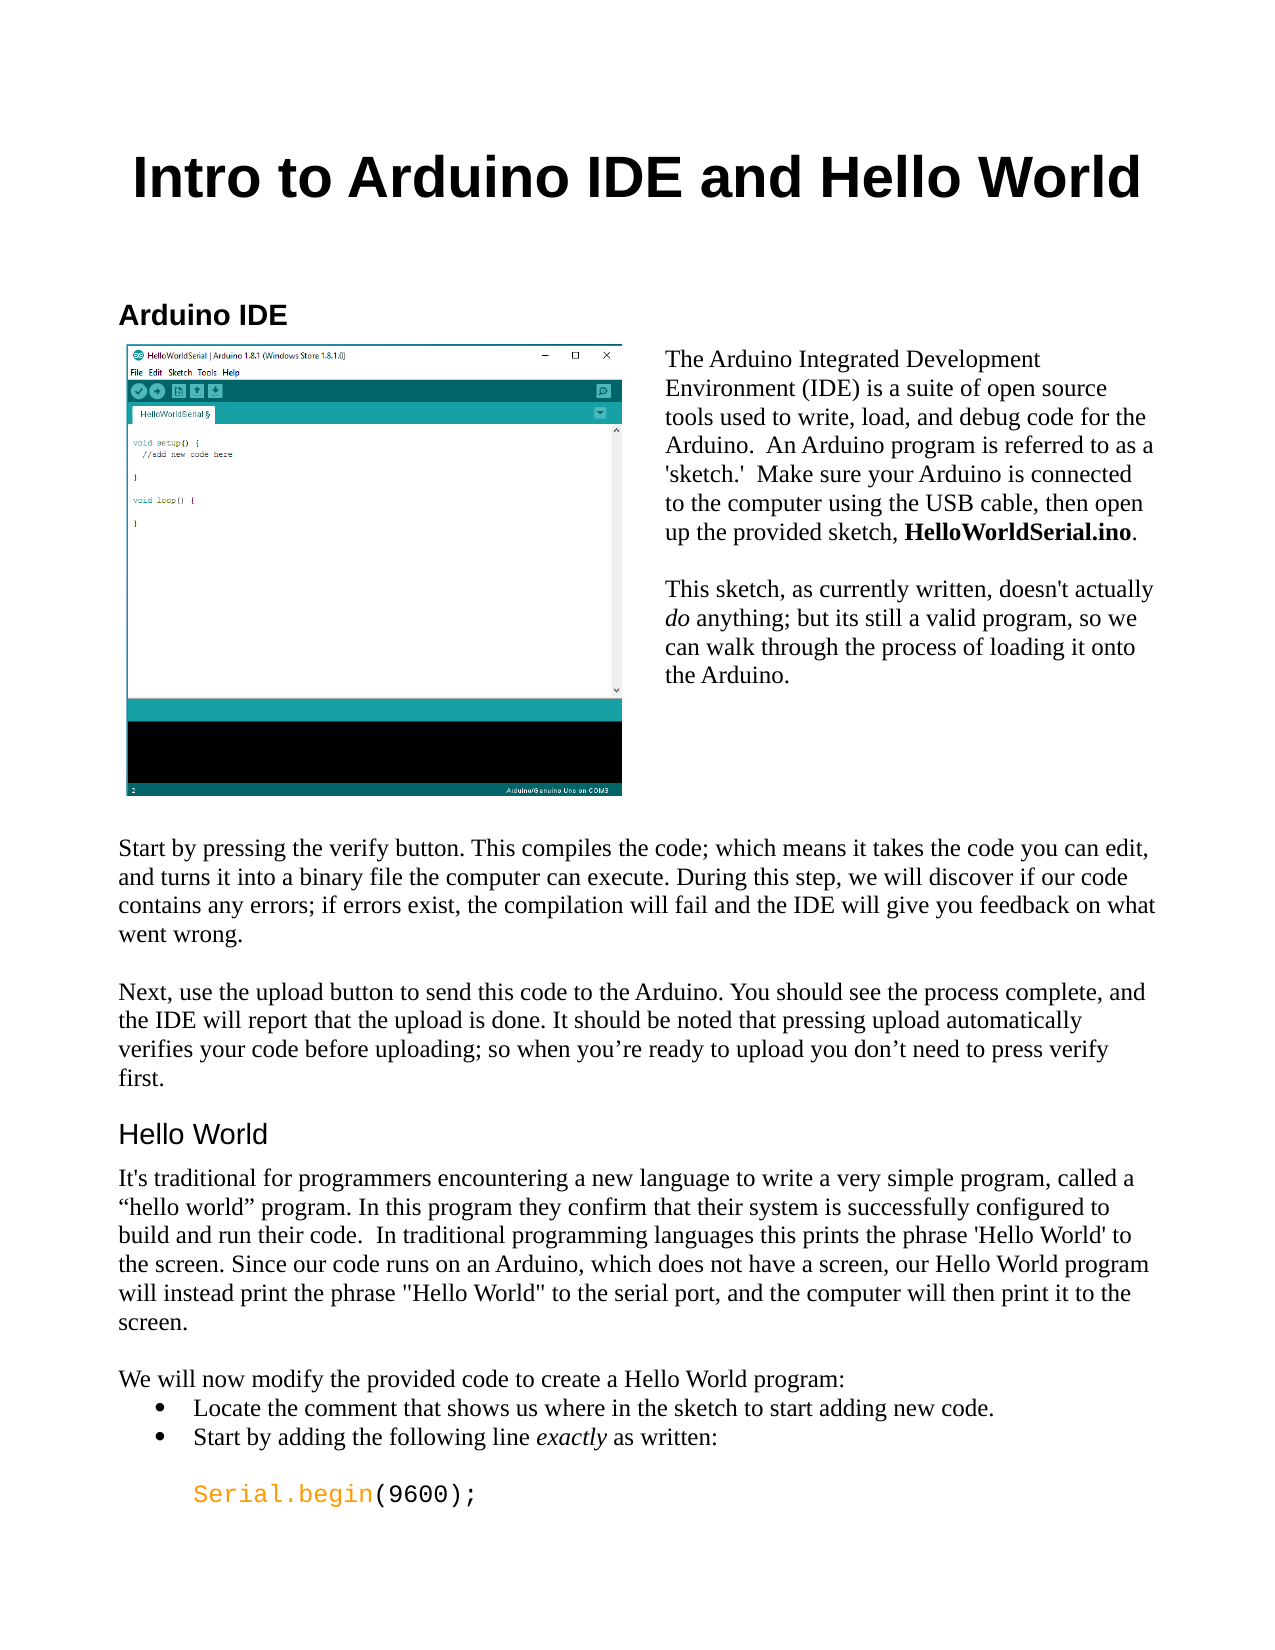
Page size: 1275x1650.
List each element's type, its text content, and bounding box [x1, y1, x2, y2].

text We will now modify the provided code to create a Hello World program: [118, 1335, 1157, 1393]
title Intro to Arduino IDE and Hello World [118, 143, 1157, 210]
text The Arduino Integrated Development Environment (IDE) is a suite of open source tools used to write, load, and debug code for the Arduino. An Arduino program is referred to as a 'sketch.' Make sure your Arduino is connected to the computer using the USB cable, then open up the provided sketch, HelloWorldSerial.ino. This sketch, as currently written, doesn't actually do anything; but its still a valid program, so we can walk through the process of loading it onto the Arduino. [587, 344, 1157, 689]
subtitle Hello World [118, 1117, 1157, 1150]
picture [126, 344, 587, 796]
text Next, use the upload button to send this code to the Arduino. You should see the process complete, and the IDE will report that the upload is done. It should be noted that pressing upload automatically verifies your code before uploading; so when you’re ready to upload you don’t need to press verify first. [118, 977, 1157, 1092]
text It's traditional for programmers encountering a new language to write a very simple program, called a “hello world” program. In this program they confirm that their system is successfully configured to build and run their code. In traditional programming languages this prints the phrase 'Hello World' to the screen. Since our code runs on an Arduino, which does not have a screen, our Hello World program will instead print the phrase "Hello World" to the serial port, and the computer will then print it to the screen. [118, 1163, 1157, 1335]
text Start by pressing the verify button. This compiles the code; which means it takes the code you can edit, and turns it into a binary file the computer can execute. During this step, we will discover if our code contains any errors; if errors exist, the compilation will fail and the IDE will give you feedback on what went wrong. [118, 833, 1157, 948]
subtitle Arduino IDE [118, 298, 1157, 332]
list Locate the comment that shows us where in the sketch to start adding new code. [156, 1393, 1157, 1422]
list Start by adding the following line exactly as written: Serial.begin(9600); [156, 1422, 1157, 1510]
